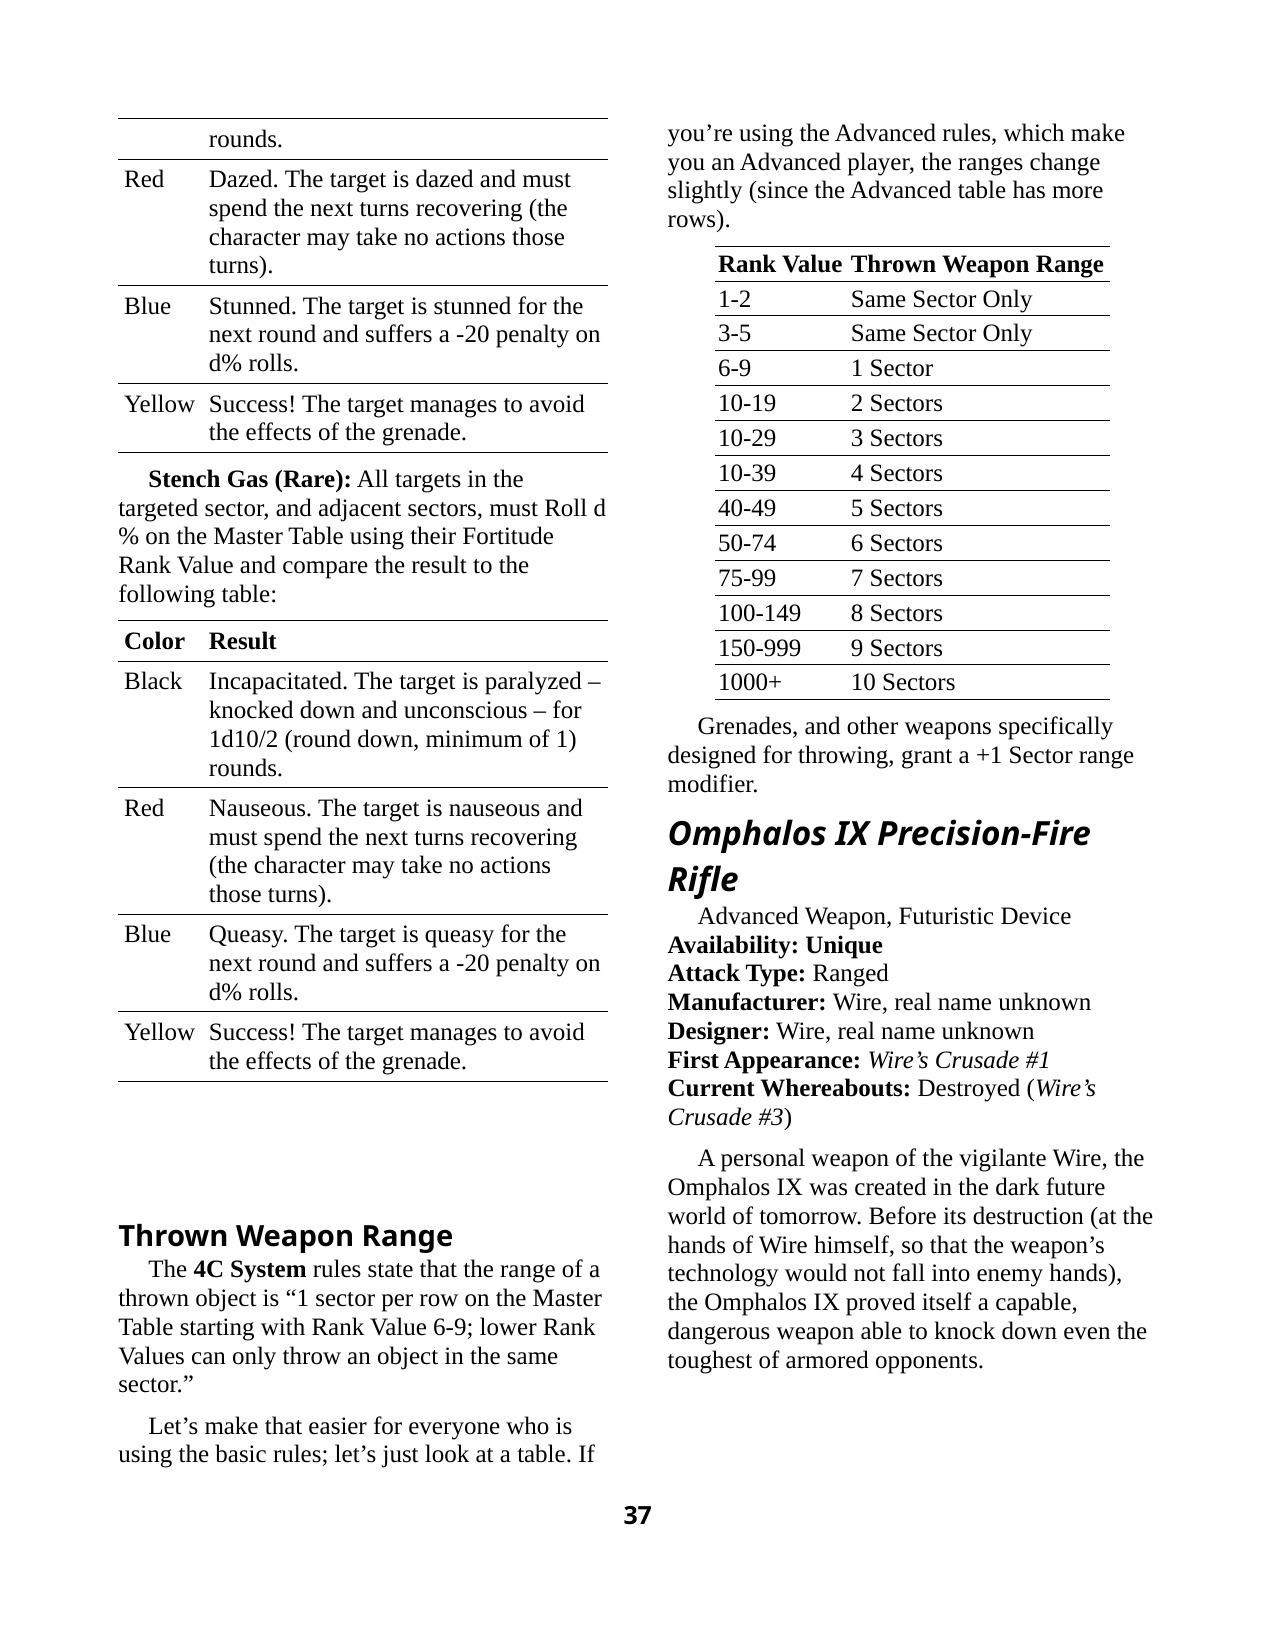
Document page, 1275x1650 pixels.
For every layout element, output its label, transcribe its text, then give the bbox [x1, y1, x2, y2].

table_cell Dazed. The target is dazed and must spend the next turns recovering (the character may take no actions those turns). [203, 160, 607, 285]
table_cell 1 Sector [848, 351, 1109, 385]
table_cell 50-74 [715, 526, 847, 560]
table_cell 10-39 [715, 456, 847, 490]
table_cell 4 Sectors [848, 456, 1109, 490]
table_header Result [203, 621, 607, 661]
table_cell rounds. [203, 119, 607, 158]
table_cell Success! The target manages to avoid the effects of the grenade. [203, 1012, 607, 1081]
table_cell Same Sector Only [848, 282, 1109, 315]
text Grenades, and other weapons specifically designed for throwing, grant a +1 Sector range modifier. [667, 711, 1157, 798]
text Stench Gas (Rare): All targets in the targeted sector, and adjacent sectors, must Roll d% on the Master Table using their Fortitude Rank Value and compare the result to the following table: [118, 464, 607, 608]
subtitle Thrown Weapon Range [118, 1215, 607, 1254]
text you’re using the Advanced rules, which make you an Advanced player, the ranges change slightly (since the Advanced table has more rows). [667, 118, 1157, 233]
table_cell Yellow [118, 384, 203, 452]
table_header Rank Value [715, 247, 847, 281]
table_cell Success! The target manages to avoid the effects of the grenade. [203, 384, 607, 452]
table_cell 1-2 [715, 282, 847, 315]
table_cell Black [118, 662, 203, 787]
table_cell 1000+ [715, 665, 847, 699]
subtitle Omphalos IX Precision-Fire Rifle [667, 810, 1157, 901]
table_cell Stunned. The target is stunned for the next round and suffers a -20 penalty on d% rolls. [203, 286, 607, 383]
text Advanced Weapon, Futuristic Device Availability: Unique Attack Type: Ranged Manufacturer: Wire, real name unknown Designer: Wire, real name unknown First Appearance: Wire’s Crusade #1 Current Whereabouts: Destroyed (Wire’s Crusade #3) [667, 901, 1157, 1131]
text A personal weapon of the vigilante Wire, the Omphalos IX was created in the dark future world of tomorrow. Before its destruction (at the hands of Wire himself, so that the weapon’s technology would not fall into enemy hands), the Omphalos IX proved itself a capable, dangerous weapon able to knock down even the toughest of armored opponents. [667, 1143, 1157, 1373]
table_cell 150-999 [715, 631, 847, 664]
table_cell 5 Sectors [848, 491, 1109, 525]
table_cell 10 Sectors [848, 665, 1109, 699]
table_cell Red [118, 788, 203, 914]
table_cell 100-149 [715, 596, 847, 629]
table_cell Same Sector Only [848, 316, 1109, 350]
table_cell [118, 119, 203, 158]
table_cell 6 Sectors [848, 526, 1109, 560]
table_cell Yellow [118, 1012, 203, 1081]
table_cell 7 Sectors [848, 561, 1109, 594]
text Let’s make that easier for everyone who is using the basic rules; let’s just look at a table. If [118, 1411, 607, 1468]
table_cell 75-99 [715, 561, 847, 594]
table_cell 40-49 [715, 491, 847, 525]
table_cell 10-19 [715, 386, 847, 420]
table_cell 3 Sectors [848, 421, 1109, 455]
table_cell Red [118, 160, 203, 285]
table_cell 10-29 [715, 421, 847, 455]
table_cell 6-9 [715, 351, 847, 385]
table_cell Incapacitated. The target is paralyzed – knocked down and unconscious – for 1d10/2 (round down, minimum of 1) rounds. [203, 662, 607, 787]
table_cell 2 Sectors [848, 386, 1109, 420]
text The 4C System rules state that the range of a thrown object is “1 sector per row on the Master Table starting with Rank Value 6-9; lower Rank Values can only throw an object in the same sector.” [118, 1254, 607, 1398]
table_cell 3-5 [715, 316, 847, 350]
table_cell Blue [118, 915, 203, 1011]
table_header Color [118, 621, 203, 661]
table_cell Queasy. The target is queasy for the next round and suffers a -20 penalty on d% rolls. [203, 915, 607, 1011]
table_cell Blue [118, 286, 203, 383]
table_cell Nauseous. The target is nauseous and must spend the next turns recovering (the character may take no actions those turns). [203, 788, 607, 914]
table_header Thrown Weapon Range [848, 247, 1109, 281]
table_cell 9 Sectors [848, 631, 1109, 664]
table_cell 8 Sectors [848, 596, 1109, 629]
